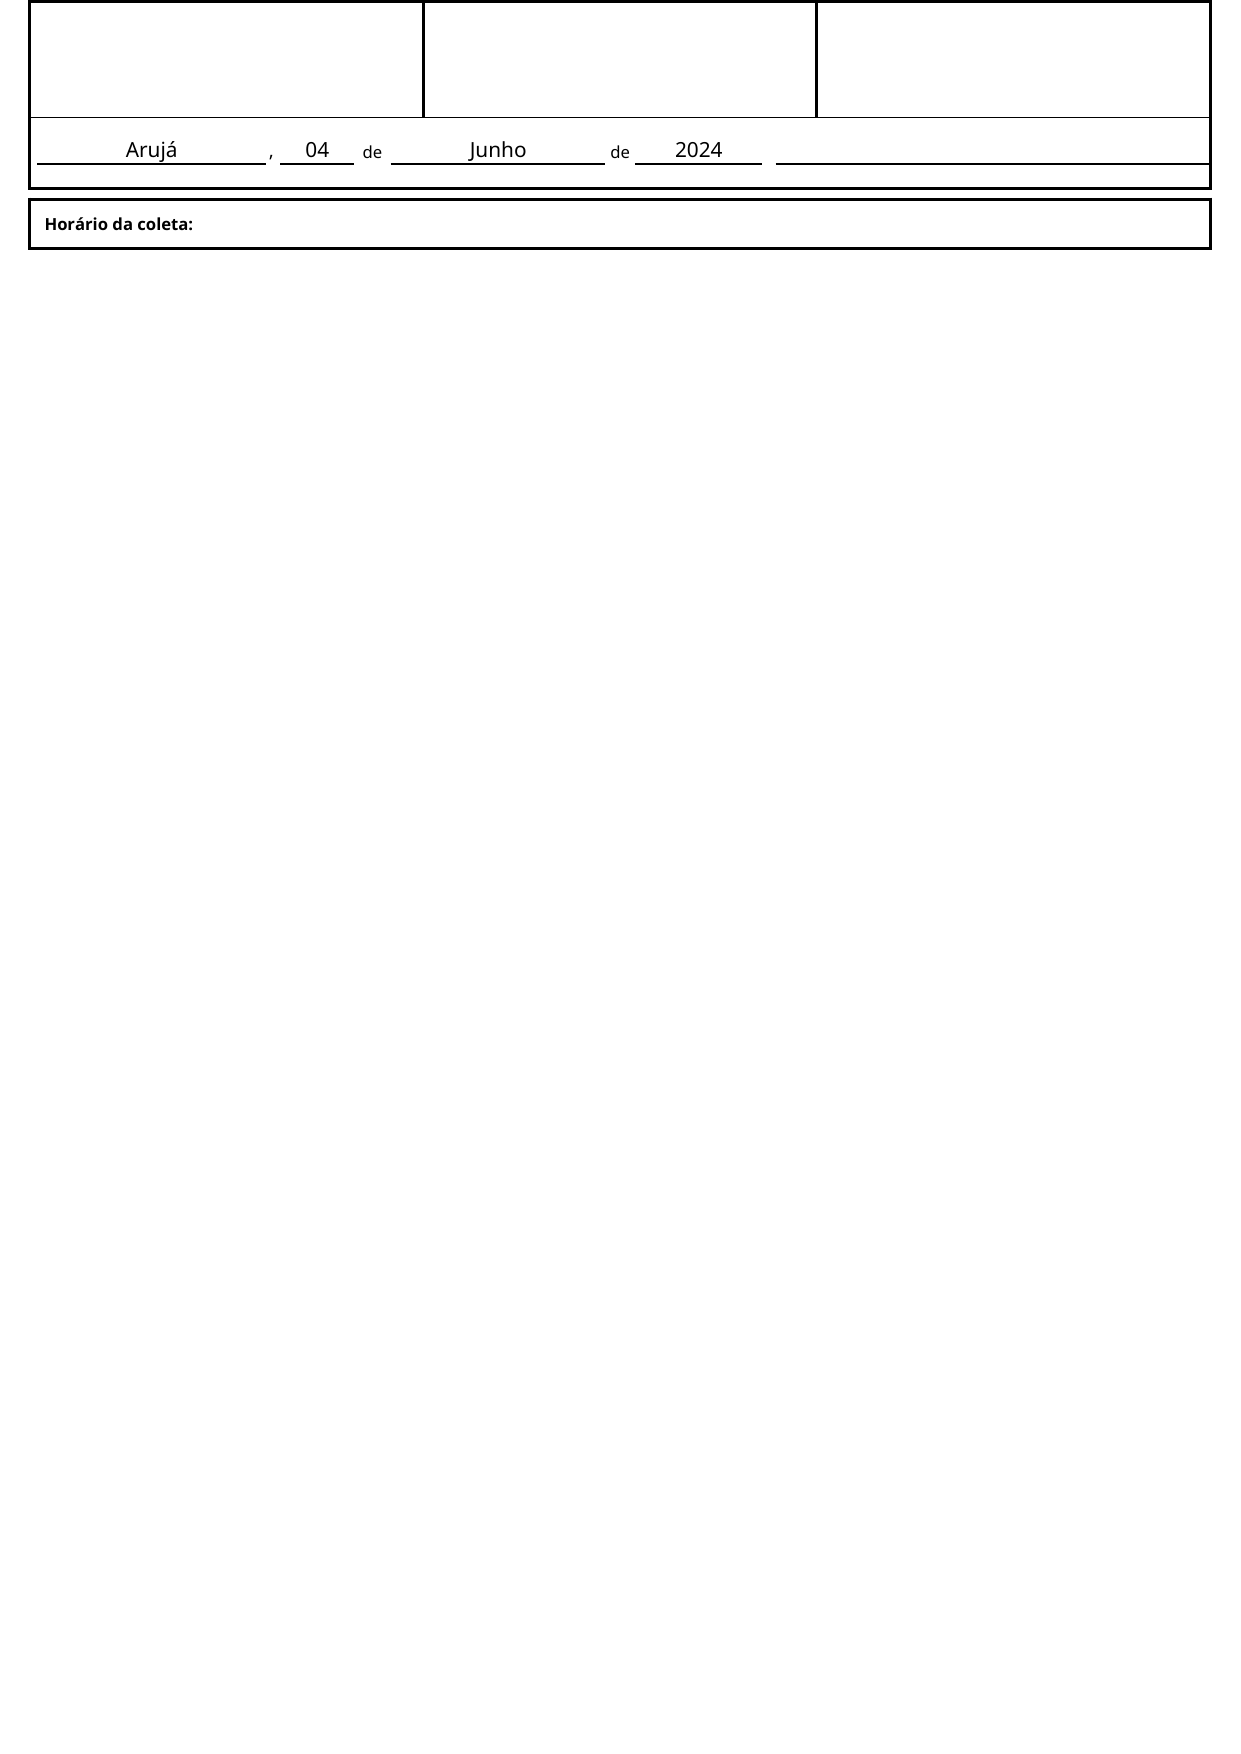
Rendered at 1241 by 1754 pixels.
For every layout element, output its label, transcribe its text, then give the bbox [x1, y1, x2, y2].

table_cell Br2482200746238 Br2499729553364 Br242519356472o Br247926864309b Br245428058325a Br246324642040a Br2445558777639 Br2492085322048 Br2401828676872 Br244156861304y Br249086734655c Br2446796249705 Br2478822637890 Br2474245351133 Br2480590705652 Br248539119005z Br2478222301349 Br2416144839406 Br2438689213673 Br2430197004961 Br241330435394z Br246154375941z Br249806397371i Br242468048618h Br242901778199w Br243867237357g Br248265847486p Br246932721377n Br246246386183w Br2424657121594 Br242806349656w Br247889570690y Br249278938040u Br245867191113u Br2489954348029 Br242821456434y Br243412999997p Br245337305416h Br2428722641599 Br246724524251f Br241909953760t Br243933589582h Br241957538722u Br2484988612154 Br2442464312327 Br242333009487k Br248962865014f Br243783751355w Br2448965081641 Br247140336569p Br248126723997n Br242290926604u Br243403651874l Br2487267952181 Br2477696402363 Br244213148314u Br2446212241197 Br241570367004b Br246190386918b Br242196364380e Br247297088524z Br2401109921871 Br2407267601346 Br249764685917f Br245062565175d Br2433360200555 Br2480504514621 Br2431726791983 Br2413591721452 R2435487906819 Br247309035905e Br2484376077289 Br2488796530599 Br241648628314n Br245352425561l Br241259275642s Br246829692239z Br248904595721w Br2410548376508 Br245327412278o Br245302285532l Br249147155475d Br244894985867x Br248452056465j Br245274107996s Br246521266316a Br246311034446y Br2437980872973 [31, 3, 422, 117]
table_cell [605, 163, 635, 187]
table_cell Horário da coleta: [31, 201, 1209, 247]
table_cell [31, 163, 37, 187]
table_cell [635, 165, 762, 187]
table_cell [354, 163, 391, 187]
table_cell Br247543037241b Br248702288172m Br243239856663g Br2420329158659 Br241553813558j Br2401677566142 Br242500530736d Br246880353025e Br2432821097957 Br241849993330z Br249743337831z Br243927926986y Br246306090884g Br241924886500w Br2450769828969 Br245473862837e Br2481730274209 Br240634768259i Br2433408385138 Br242798366729g Br243160994336w Br248736931855h Br247450916451w Br246788311029b Br245165337572a Br242986782008w Br2491555166649 Br242152443072w Br2413098332316 Br2438023152101 Br2484325836750 Br248146996971u Br248438270187r Br240669233522x Br243271846755n Br249739445955a Br2449506648932 Br2400449880602 Br244851022912o Br247527451599l Br245410025412z Br2441122403761 Br243117971837u Br2426226960219 Br2450611633095 Br2450154692260 Br245259877820u [818, 3, 1209, 117]
table_cell 04 [280, 118, 354, 163]
table_cell [31, 118, 37, 163]
table_cell [37, 165, 266, 187]
table_cell [1058, 190, 1211, 198]
table_cell [776, 165, 1209, 187]
table_cell Arujá [37, 118, 266, 163]
table_cell Br2404140278971 Br243849547110z Br2426286614082 Br240683863851z Br2428768747584 Br2425940124377 Br244767125990p Br248409603859l Br2499100906914 Br2411554176150 Br2474890925030 Br2497124938196 Br240710854664u Br249375099144t Br248176775124c Br246136628840d Br244256025339z Br2473611520710 Br2476400777570 Br2405123332888 Br241734307821k Br2497136284784 Br245618778264l Br240972365635k Br2410692533998 Br2460996246829 Br244983793209i Br249575823929a Br244885938871k Br2494021429535 Br249568777270l Br247456741751l Br245487034344q Br244554031352e Br245078182313r Br245649898190v Br248320090984d Br245442606621i Br242588824439d Br2463203658598 Br2404601716087 Br248997834616j Br243987542078t Br246436551269b Br243904058912d Br2482617266716 Br246335881692t [425, 3, 815, 117]
table_cell [280, 165, 354, 187]
table_cell Junho [391, 118, 605, 163]
table_cell 2024 [635, 118, 762, 163]
table_cell de [605, 118, 635, 163]
table_cell , [266, 118, 280, 163]
table_cell [776, 118, 1209, 163]
table_cell de [354, 118, 391, 163]
table_cell [266, 163, 280, 187]
table_cell [30, 190, 1058, 198]
table_cell [391, 165, 605, 187]
table_cell [762, 118, 776, 187]
